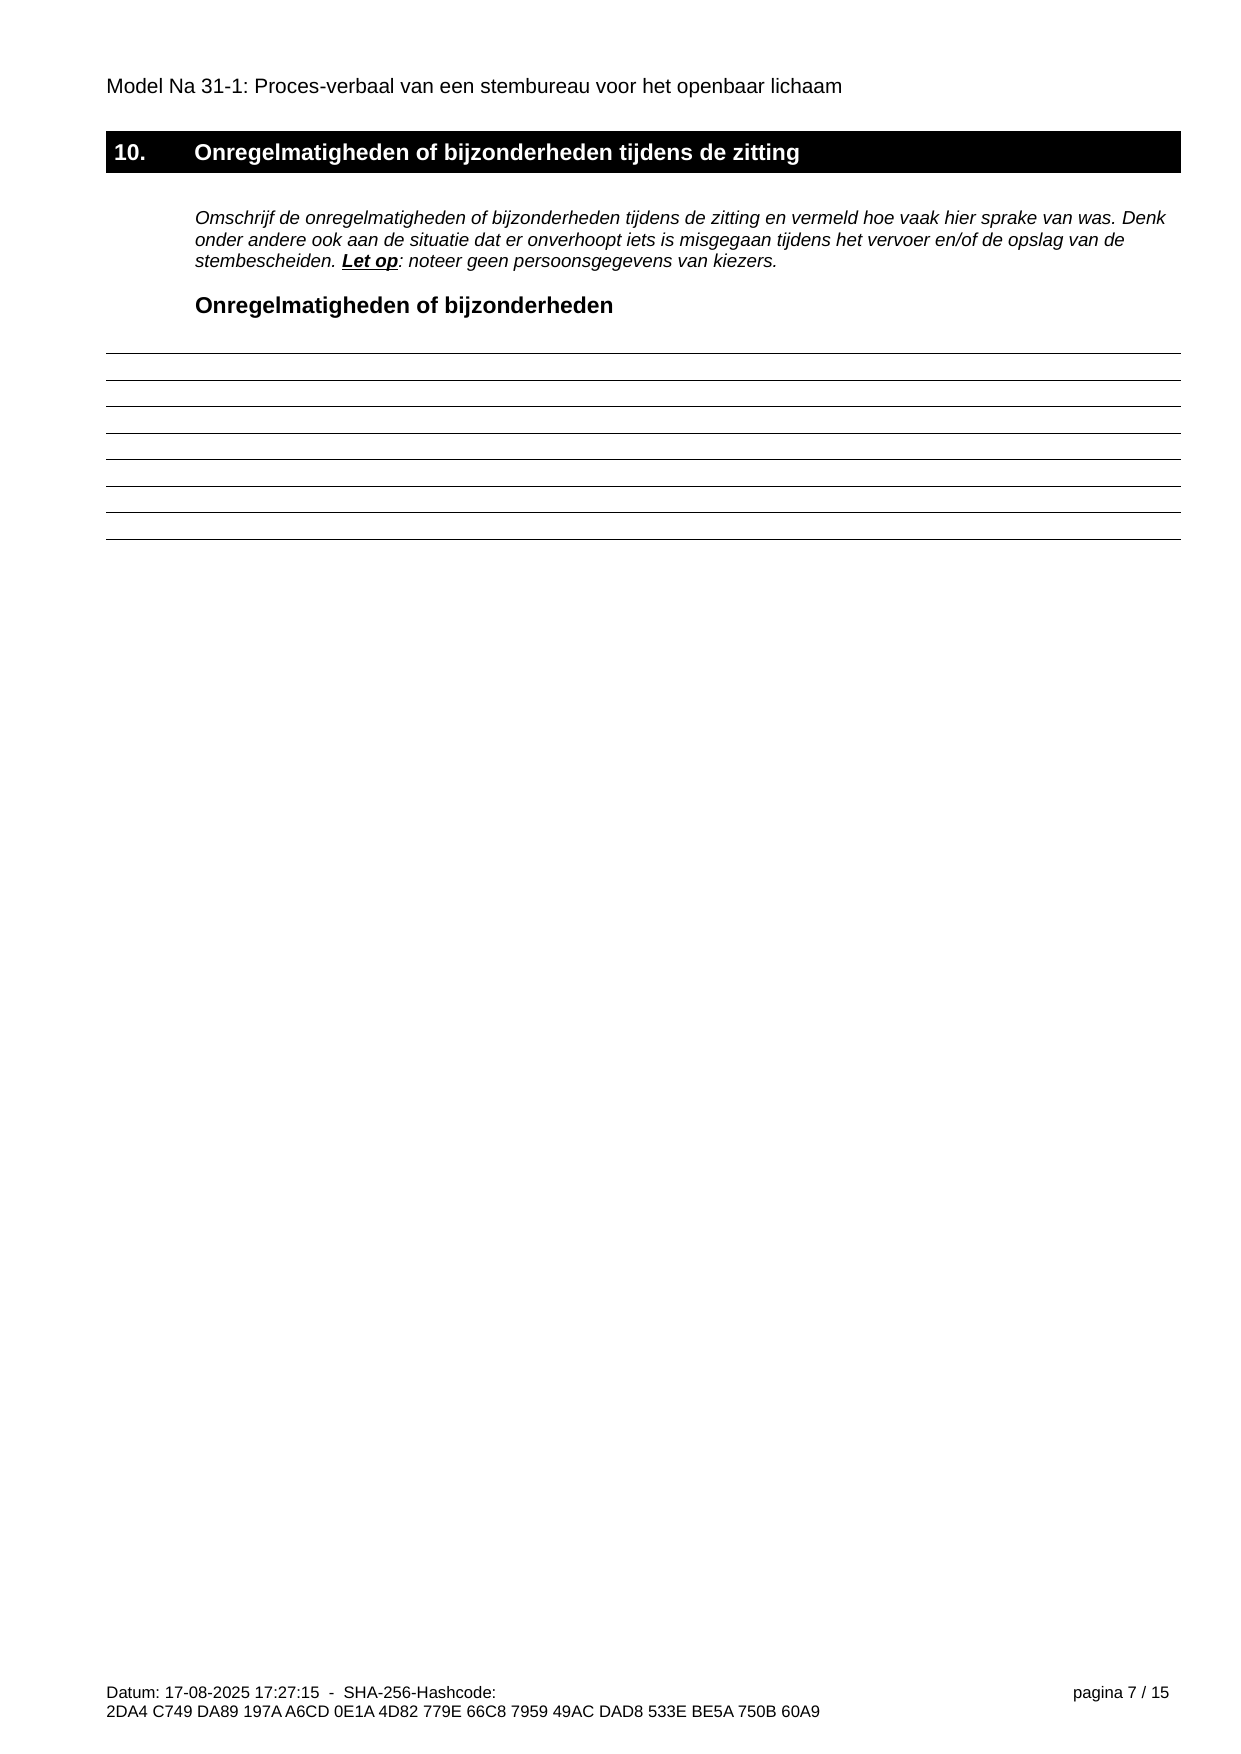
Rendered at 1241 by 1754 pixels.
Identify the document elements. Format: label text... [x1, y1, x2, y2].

text Omschrijf de onregelmatigheden of bijzonderheden tijdens de zitting en vermeld hoe vaak hier sprake van was. Denk onder andere ook aan de situatie dat er onverhoopt iets is misgegaan tijdens het vervoer en/of de opslag van de stembescheiden. Let op: noteer geen persoonsgegevens van kiezers. [195, 207, 1181, 272]
table_cell [106, 381, 1181, 406]
table_cell [106, 434, 1181, 459]
table_cell [106, 407, 1181, 433]
subtitle Onregelmatigheden of bijzonderheden [106, 292, 1181, 319]
table_cell [106, 487, 1181, 512]
subtitle Onregelmatigheden of bijzonderheden tijdens de zitting [111, 136, 1177, 168]
table_cell [106, 513, 1181, 539]
table_cell [106, 460, 1181, 486]
table_header [106, 354, 1181, 379]
